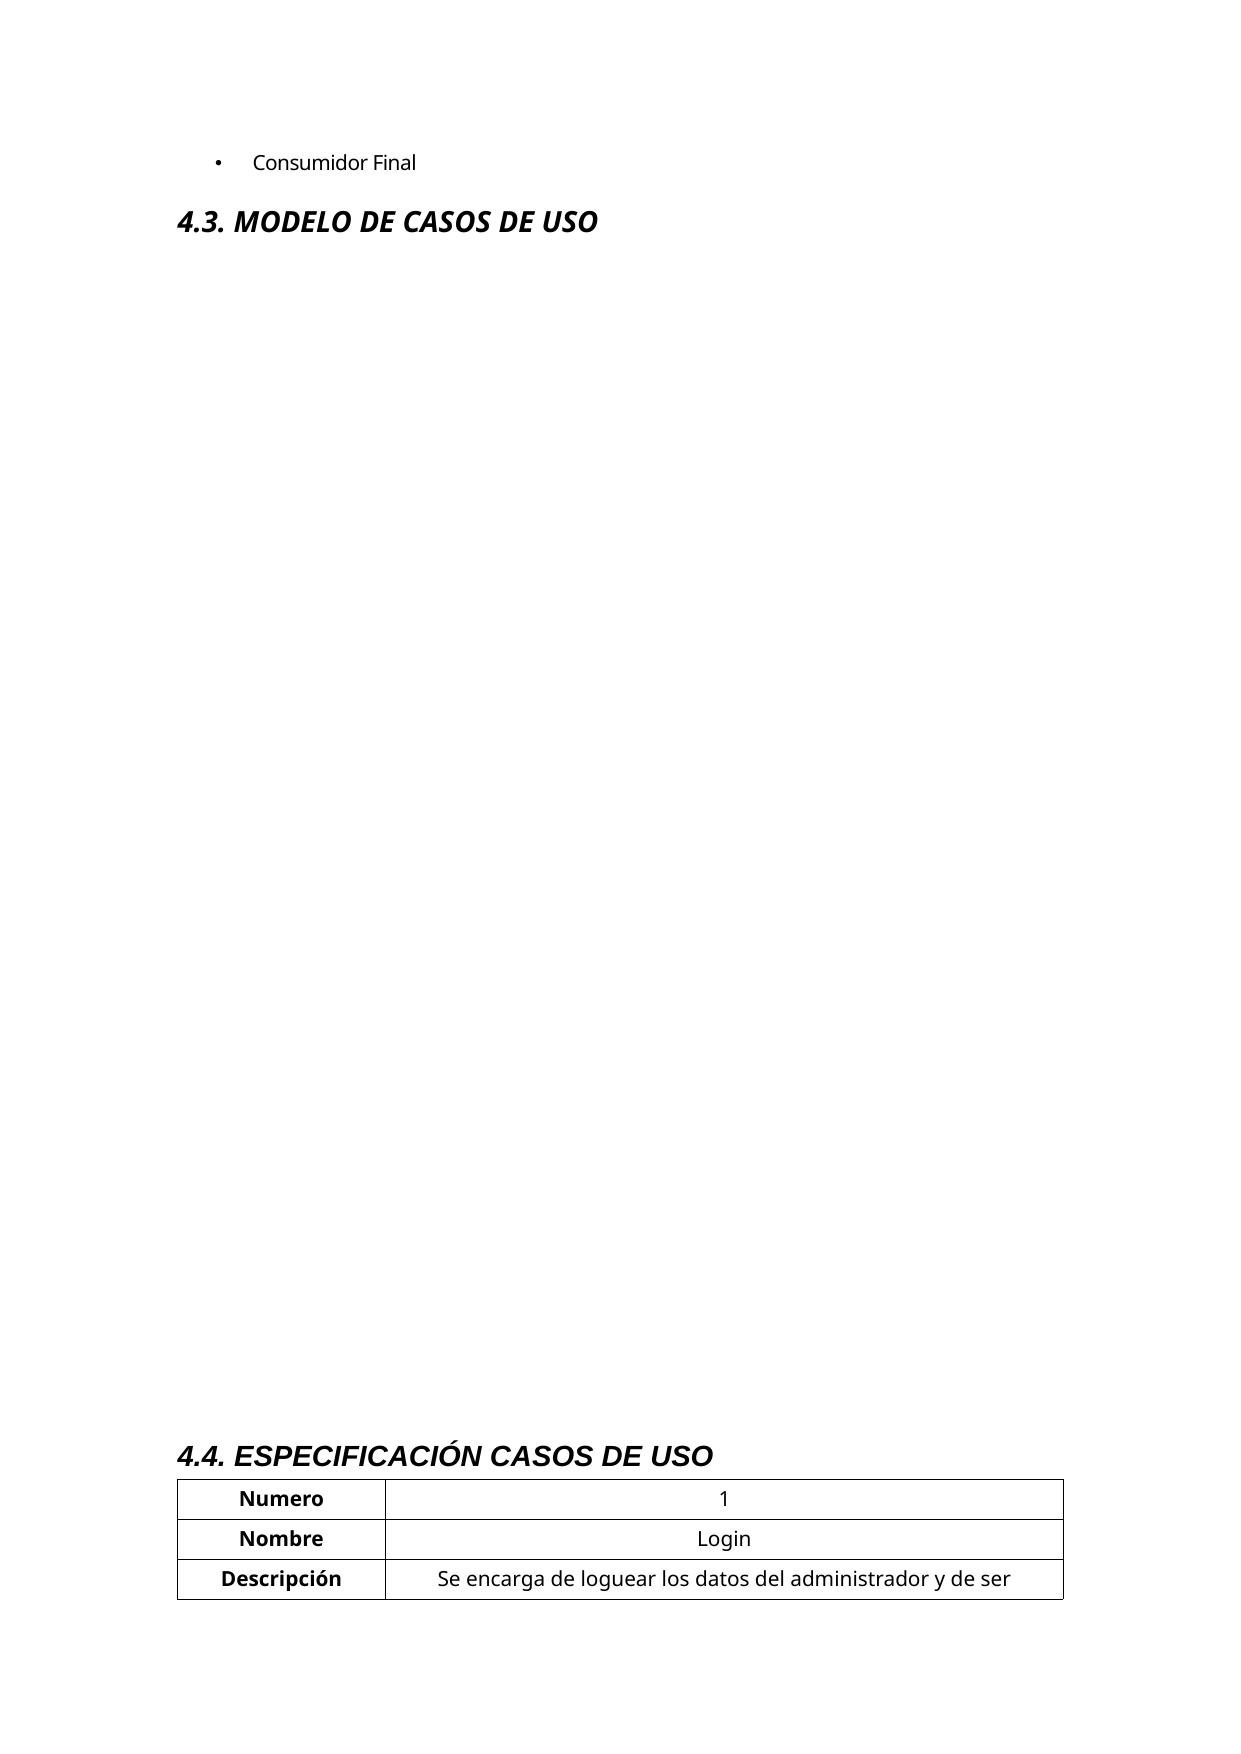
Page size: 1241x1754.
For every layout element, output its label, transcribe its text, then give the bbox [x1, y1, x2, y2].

table_cell Se encarga de loguear los datos del administrador y de ser [386, 1560, 1063, 1599]
list Consumidor Final [215, 148, 1063, 176]
table_cell Descripción [178, 1560, 385, 1599]
subtitle 4.4. ESPECIFICACIÓN CASOS DE USO [177, 1439, 1063, 1472]
subtitle 4.3. MODELO DE CASOS DE USO [177, 201, 1063, 241]
table_header 1 [386, 1480, 1063, 1519]
table_header Numero [178, 1480, 385, 1519]
table_cell Nombre [178, 1520, 385, 1559]
table_cell Login [386, 1520, 1063, 1559]
